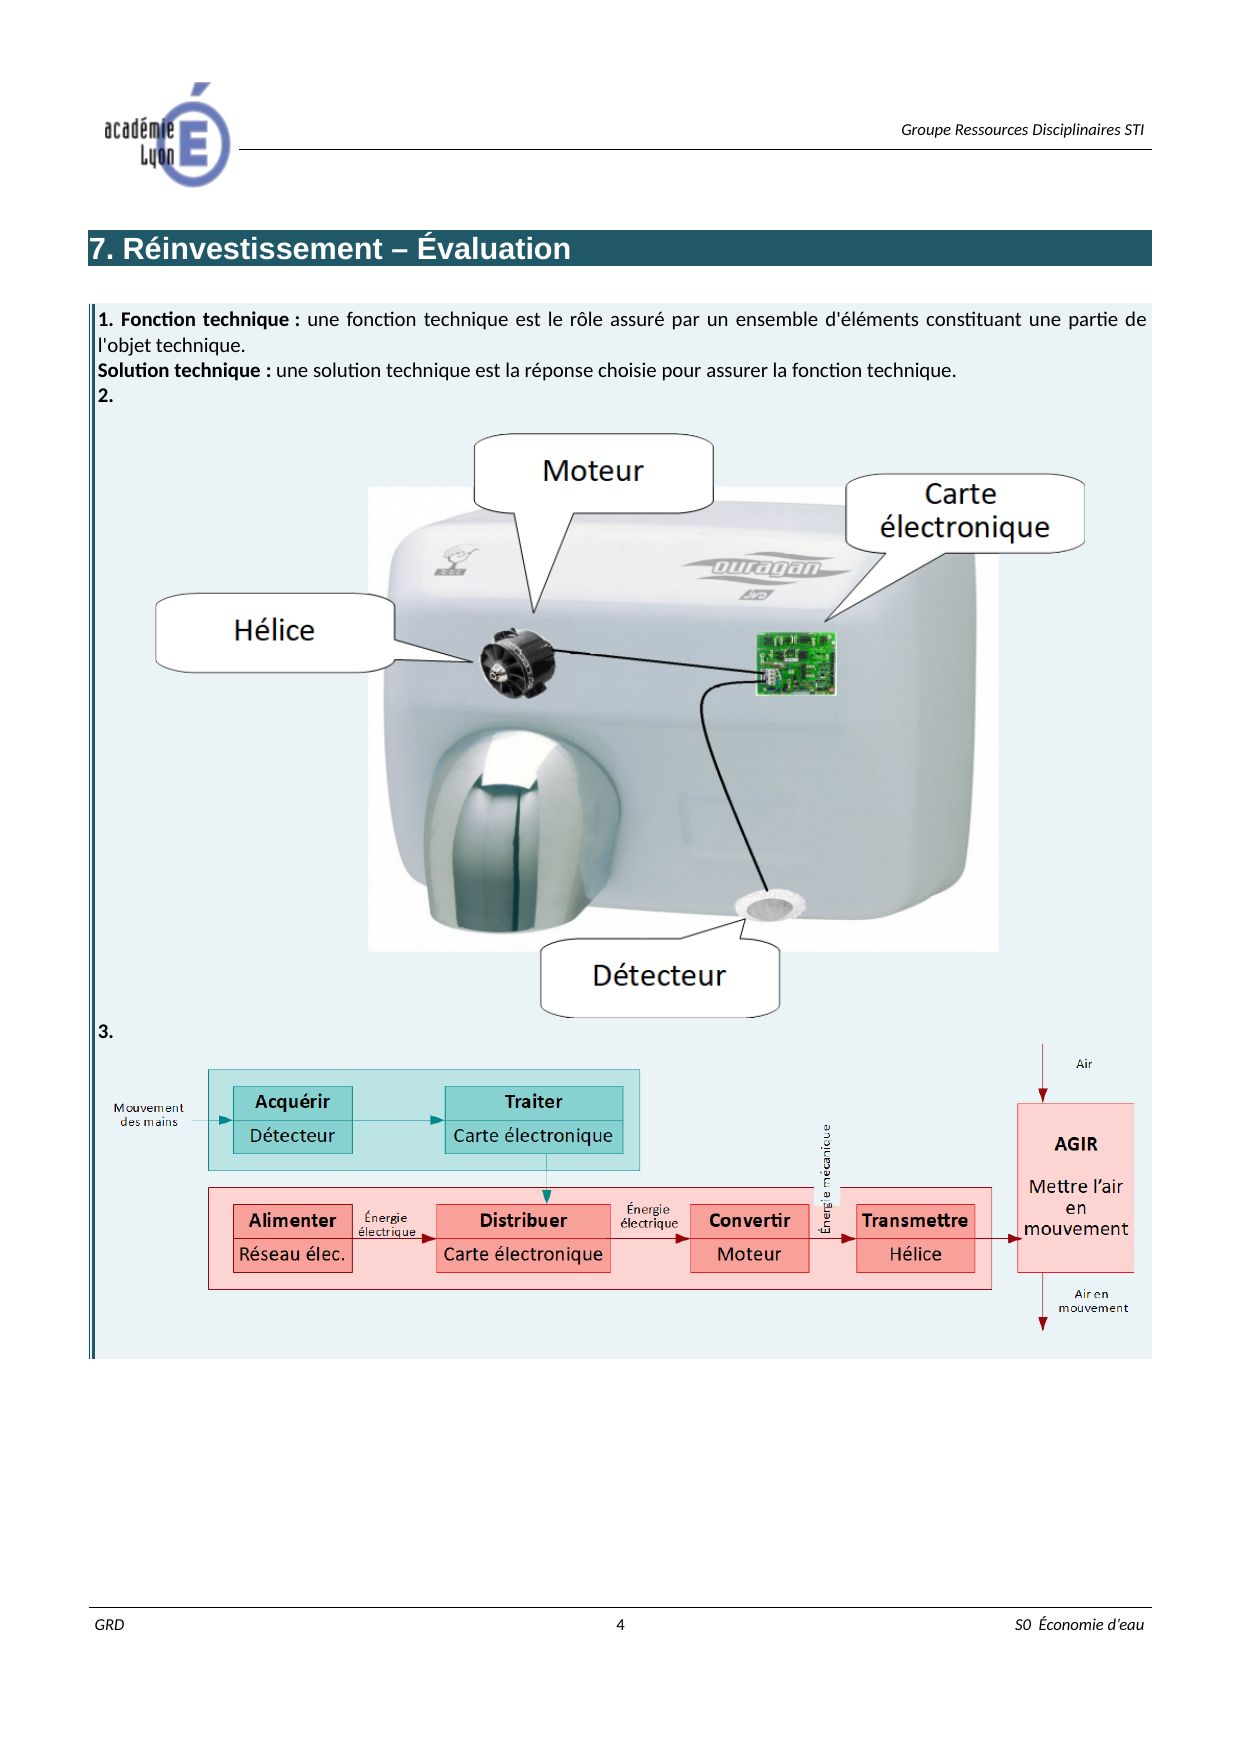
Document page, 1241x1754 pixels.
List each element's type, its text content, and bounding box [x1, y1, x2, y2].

picture [106, 1043, 1135, 1331]
picture [104, 82, 231, 189]
text 3. [95, 433, 1152, 1043]
text 1. Fonction technique : une fonction technique est le rôle assuré par un ensemble d'éléments constituant une partie de l'objet technique. [88, 303, 1152, 357]
picture [155, 433, 1085, 1018]
text Solution technique : une solution technique est la réponse choisie pour assurer la fonction technique. [95, 357, 1152, 383]
subtitle 7. Réinvestissement – Évaluation [88, 230, 1152, 266]
text 2. [95, 383, 1152, 408]
